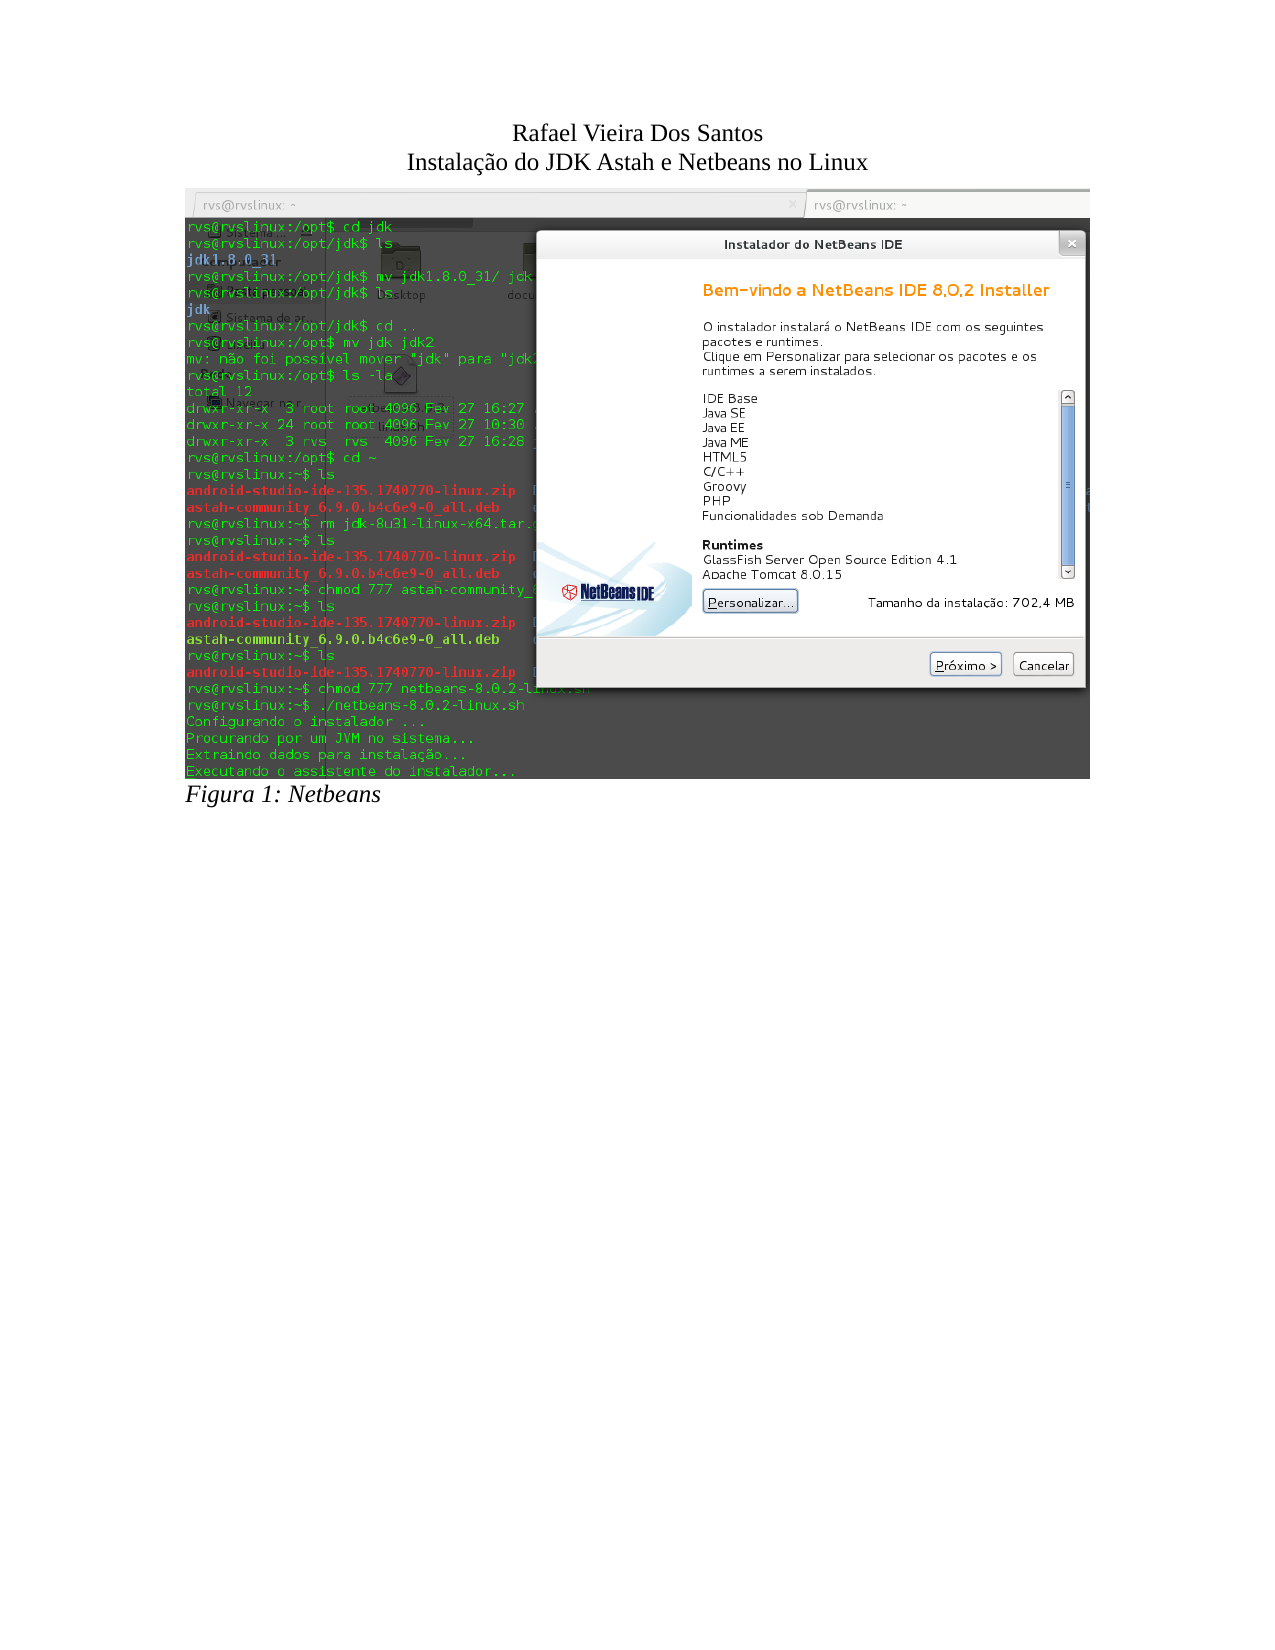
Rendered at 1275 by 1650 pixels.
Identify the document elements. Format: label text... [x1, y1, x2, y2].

picture [185, 188, 1090, 779]
text Figura 1: Netbeans [185, 779, 1090, 807]
text Rafael Vieira Dos Santos [118, 118, 1157, 147]
text Instalação do JDK Astah e Netbeans no Linux [118, 147, 1157, 176]
